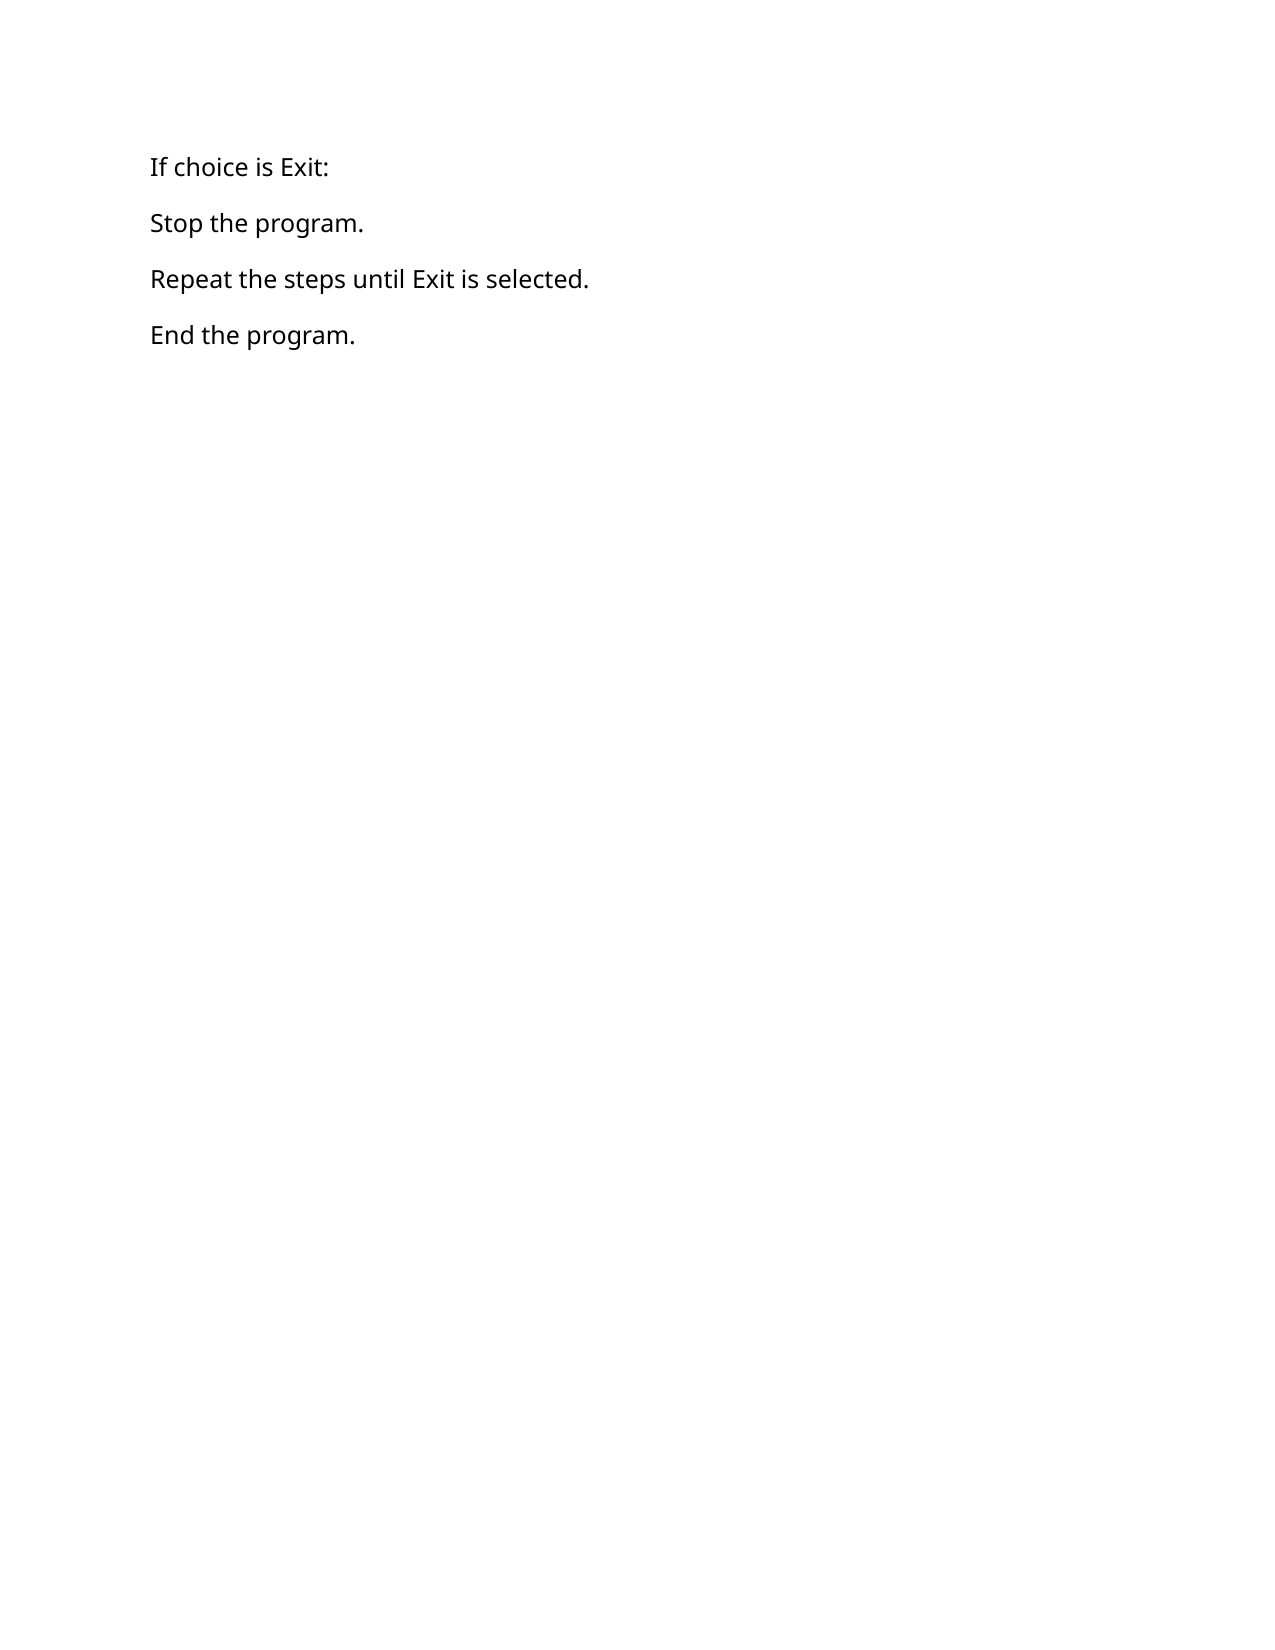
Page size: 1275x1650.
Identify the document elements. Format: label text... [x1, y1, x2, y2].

text If choice is Exit: [150, 150, 1125, 184]
text Stop the program. [150, 206, 1125, 240]
text Repeat the steps until Exit is selected. [150, 262, 1125, 296]
text End the program. [150, 317, 1125, 352]
